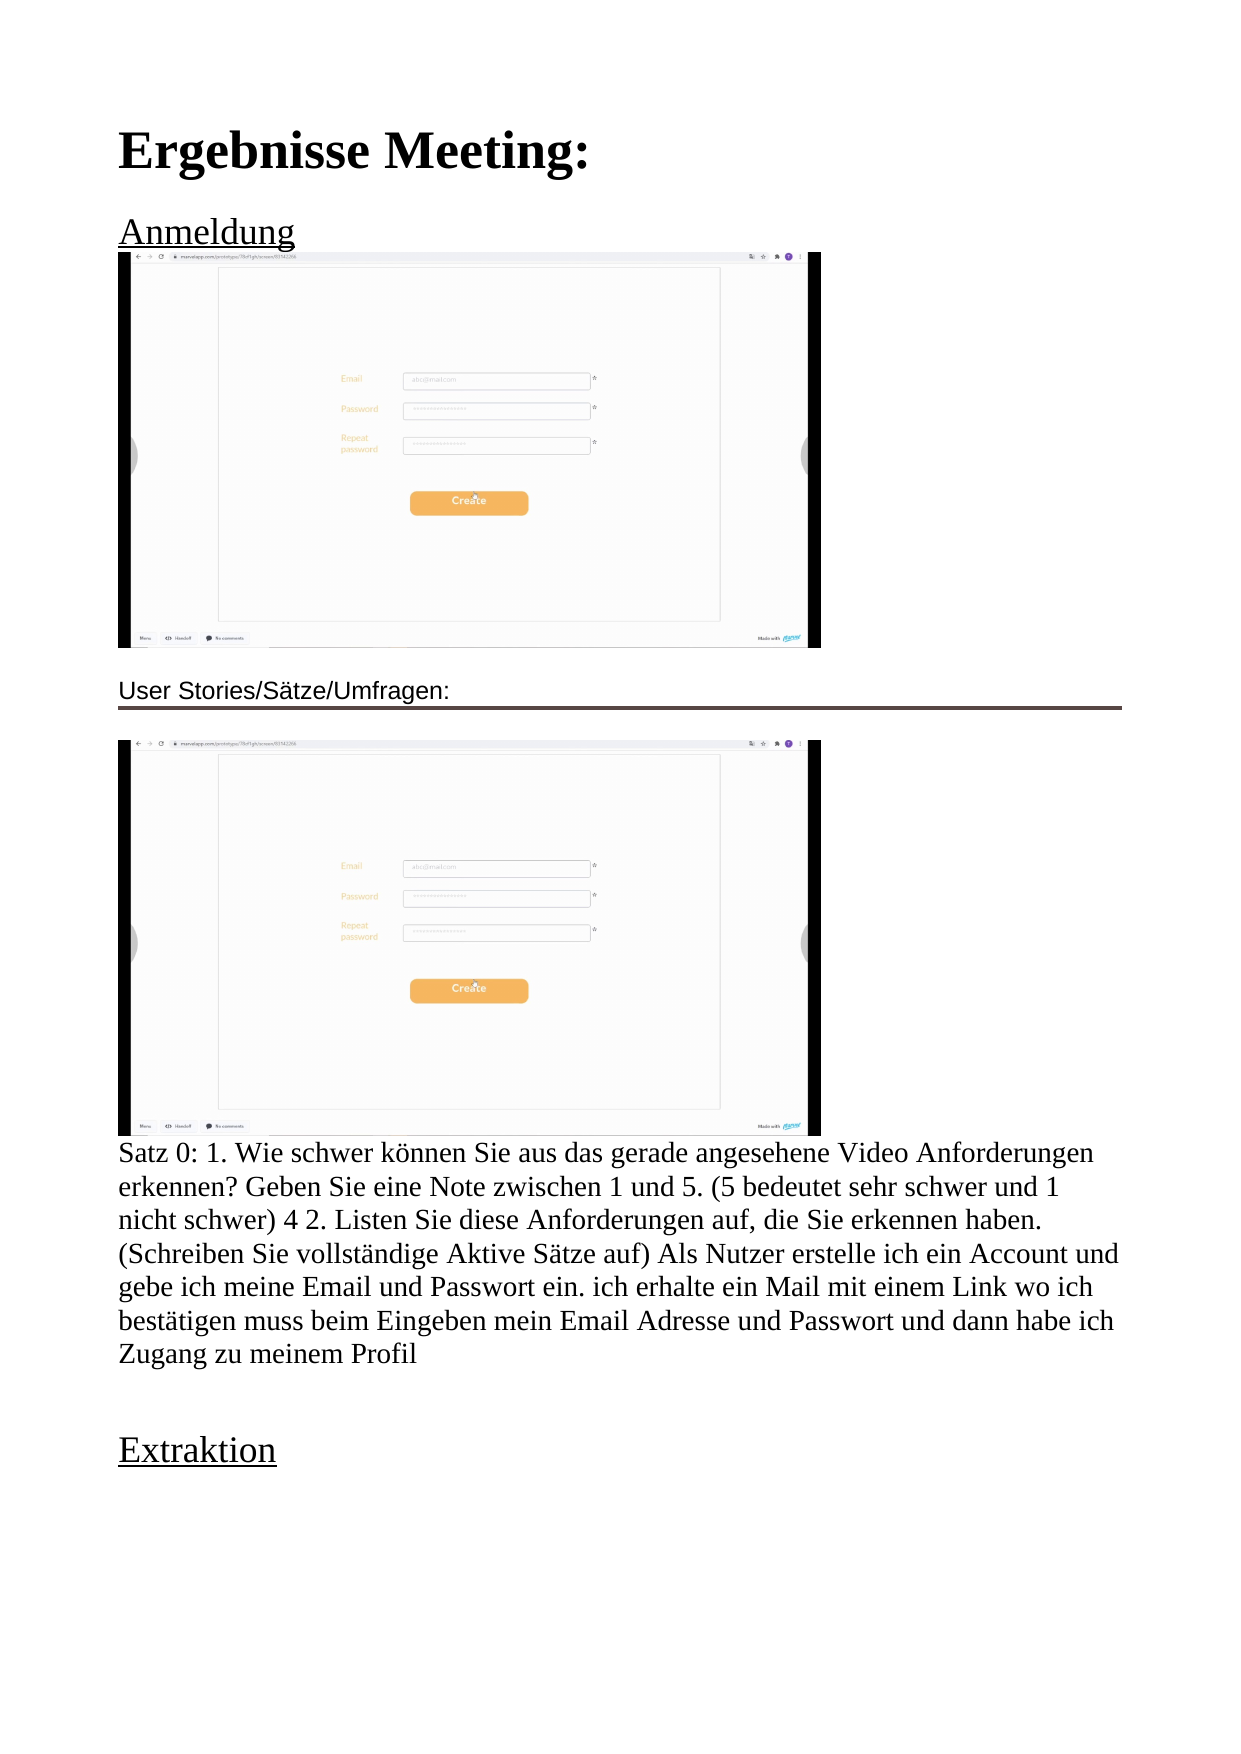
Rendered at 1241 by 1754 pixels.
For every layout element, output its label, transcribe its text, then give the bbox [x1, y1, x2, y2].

text Satz 0: 1. Wie schwer können Sie aus das gerade angesehene Video Anforderungen erkennen? Geben Sie eine Note zwischen 1 und 5. (5 bedeutet sehr schwer und 1 nicht schwer) 4 2. Listen Sie diese Anforderungen auf, die Sie erkennen haben. (Schreiben Sie vollständige Aktive Sätze auf) Als Nutzer erstelle ich ein Account und gebe ich meine Email und Passwort ein. ich erhalte ein Mail mit einem Link wo ich bestätigen muss beim Eingeben mein Email Adresse und Passwort und dann habe ich Zugang zu meinem Profil [118, 1135, 1122, 1370]
subtitle Extraktion [118, 1427, 1122, 1471]
text User Stories/Sätze/Umfragen: [118, 676, 1122, 706]
subtitle Ergebnisse Meeting: [118, 118, 1122, 180]
subtitle Anmeldung [118, 209, 1122, 252]
picture [118, 740, 821, 1136]
picture [118, 252, 821, 648]
